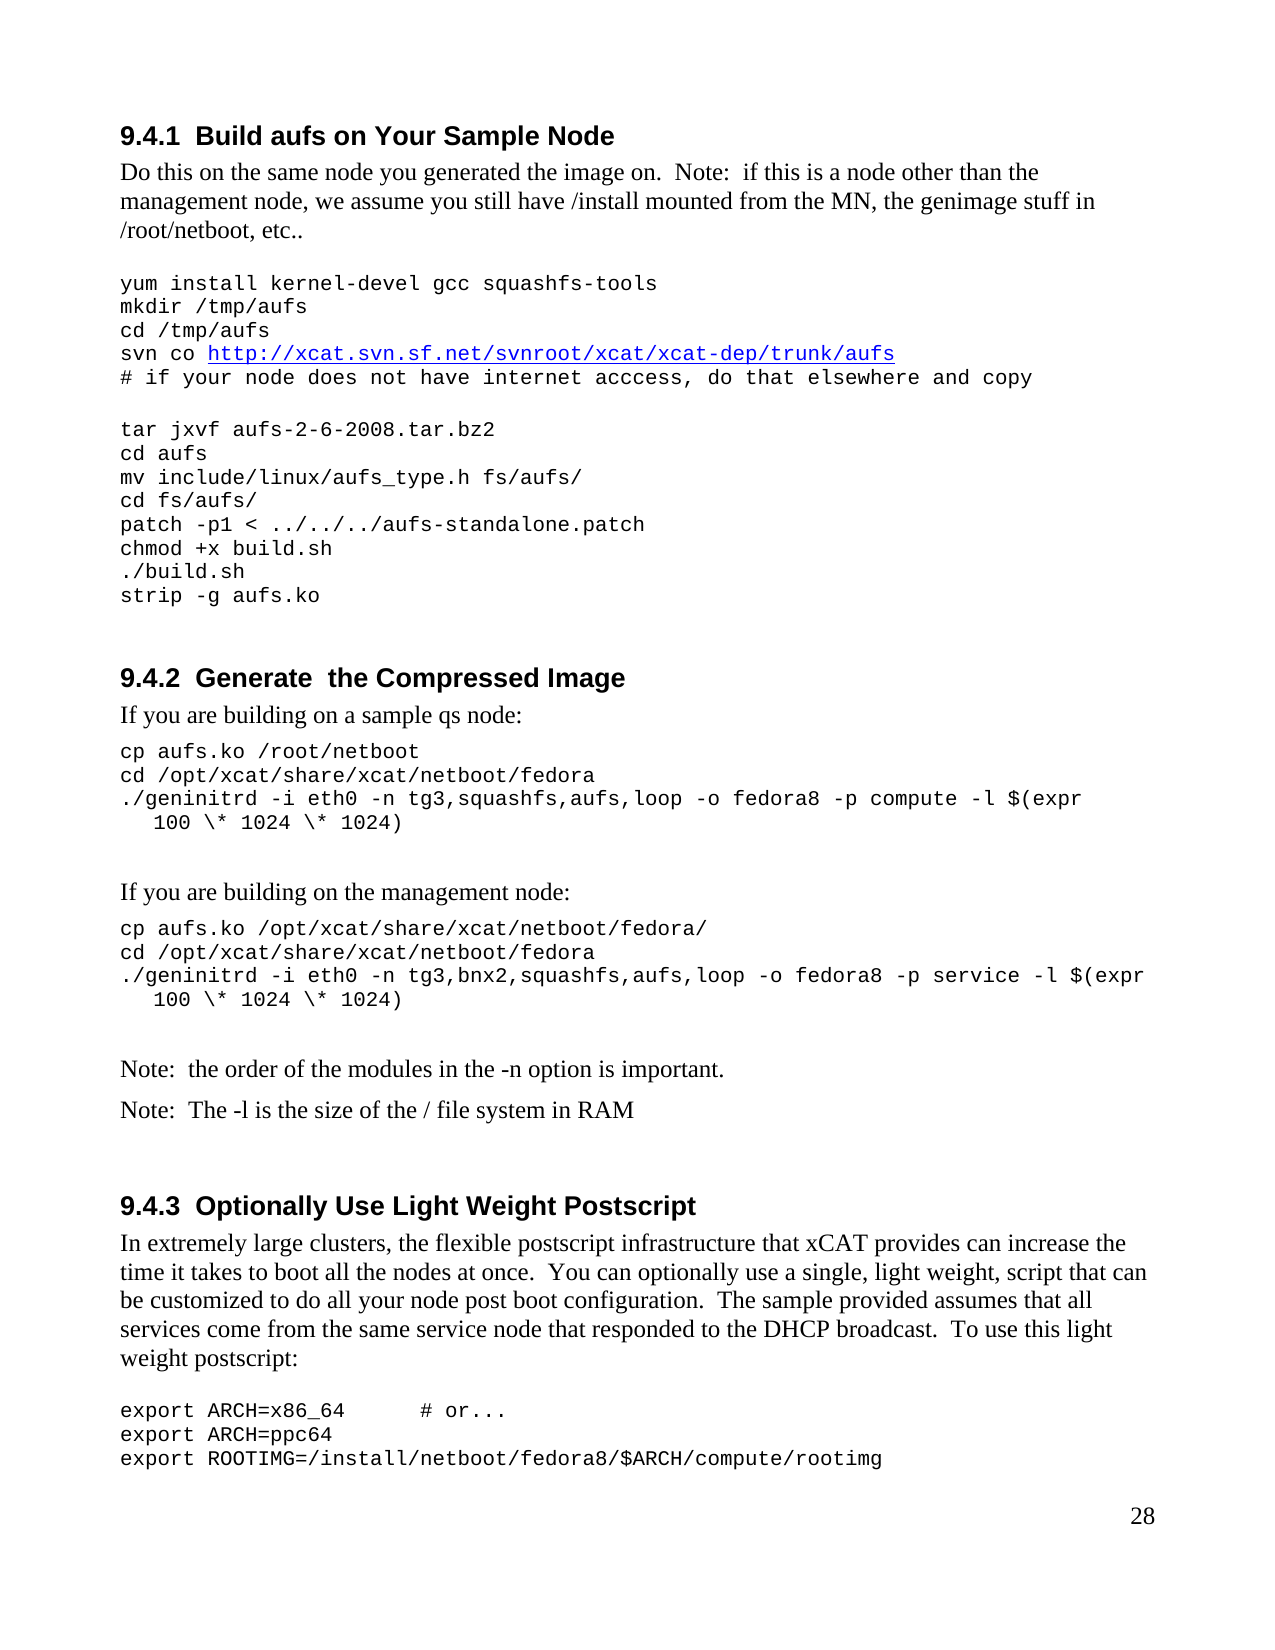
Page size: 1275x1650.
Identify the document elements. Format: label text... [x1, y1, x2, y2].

text strip -g aufs.ko [120, 585, 1155, 609]
text patch -p1 < ../../../aufs-standalone.patch [120, 514, 1155, 538]
text If you are building on the management node: [120, 877, 1155, 906]
text If you are building on a sample qs node: [120, 700, 1155, 729]
text mv include/linux/aufs_type.h fs/aufs/ [120, 467, 1155, 490]
text tar jxvf aufs-2-6-2008.tar.bz2 [120, 419, 1155, 443]
text ./build.sh [120, 561, 1155, 585]
text cd /opt/xcat/share/xcat/netboot/fedora [120, 942, 1155, 966]
text svn co http://xcat.svn.sf.net/svnroot/xcat/xcat-dep/trunk/aufs [120, 343, 1155, 367]
text # if your node does not have internet acccess, do that elsewhere and copy [120, 367, 1155, 391]
text ./geninitrd -i eth0 -n tg3,bnx2,squashfs,aufs,loop -o fedora8 -p service -l $(expr 100 \* 1024 \* 1024) [120, 966, 1155, 1013]
text yum install kernel-devel gcc squashfs-tools [120, 272, 1155, 296]
text cd /opt/xcat/share/xcat/netboot/fedora [120, 765, 1155, 788]
text Note: The -l is the size of the / file system in RAM [120, 1095, 1155, 1124]
text cp aufs.ko /opt/xcat/share/xcat/netboot/fedora/ [120, 918, 1155, 942]
text export ARCH=ppc64 [120, 1424, 1155, 1448]
text mkdir /tmp/aufs [120, 296, 1155, 320]
text Note: the order of the modules in the -n option is important. [120, 1054, 1155, 1083]
text cp aufs.ko /root/netboot [120, 741, 1155, 765]
text cd /tmp/aufs [120, 320, 1155, 343]
subtitle Build aufs on Your Sample Node [120, 120, 1155, 151]
subtitle Generate the Compressed Image [120, 662, 1155, 694]
subtitle Optionally Use Light Weight Postscript [120, 1190, 1155, 1222]
text In extremely large clusters, the flexible postscript infrastructure that xCAT provides can increase the time it takes to boot all the nodes at once. You can optionally use a single, light weight, script that can be customized to do all your node post boot configuration. The sample provided assumes that all services come from the same service node that responded to the DHCP broadcast. To use this light weight postscript: [120, 1228, 1155, 1372]
text cd aufs [120, 443, 1155, 467]
text cd fs/aufs/ [120, 490, 1155, 514]
text chmod +x build.sh [120, 538, 1155, 561]
text export ARCH=x86_64 # or... [120, 1400, 1155, 1424]
text export ROOTIMG=/install/netboot/fedora8/$ARCH/compute/rootimg [120, 1448, 1155, 1471]
text Do this on the same node you generated the image on. Note: if this is a node other than the management node, we assume you still have /install mounted from the MN, the genimage stuff in /root/netboot, etc.. [120, 157, 1155, 244]
text ./geninitrd -i eth0 -n tg3,squashfs,aufs,loop -o fedora8 -p compute -l $(expr 100 \* 1024 \* 1024) [120, 788, 1155, 836]
